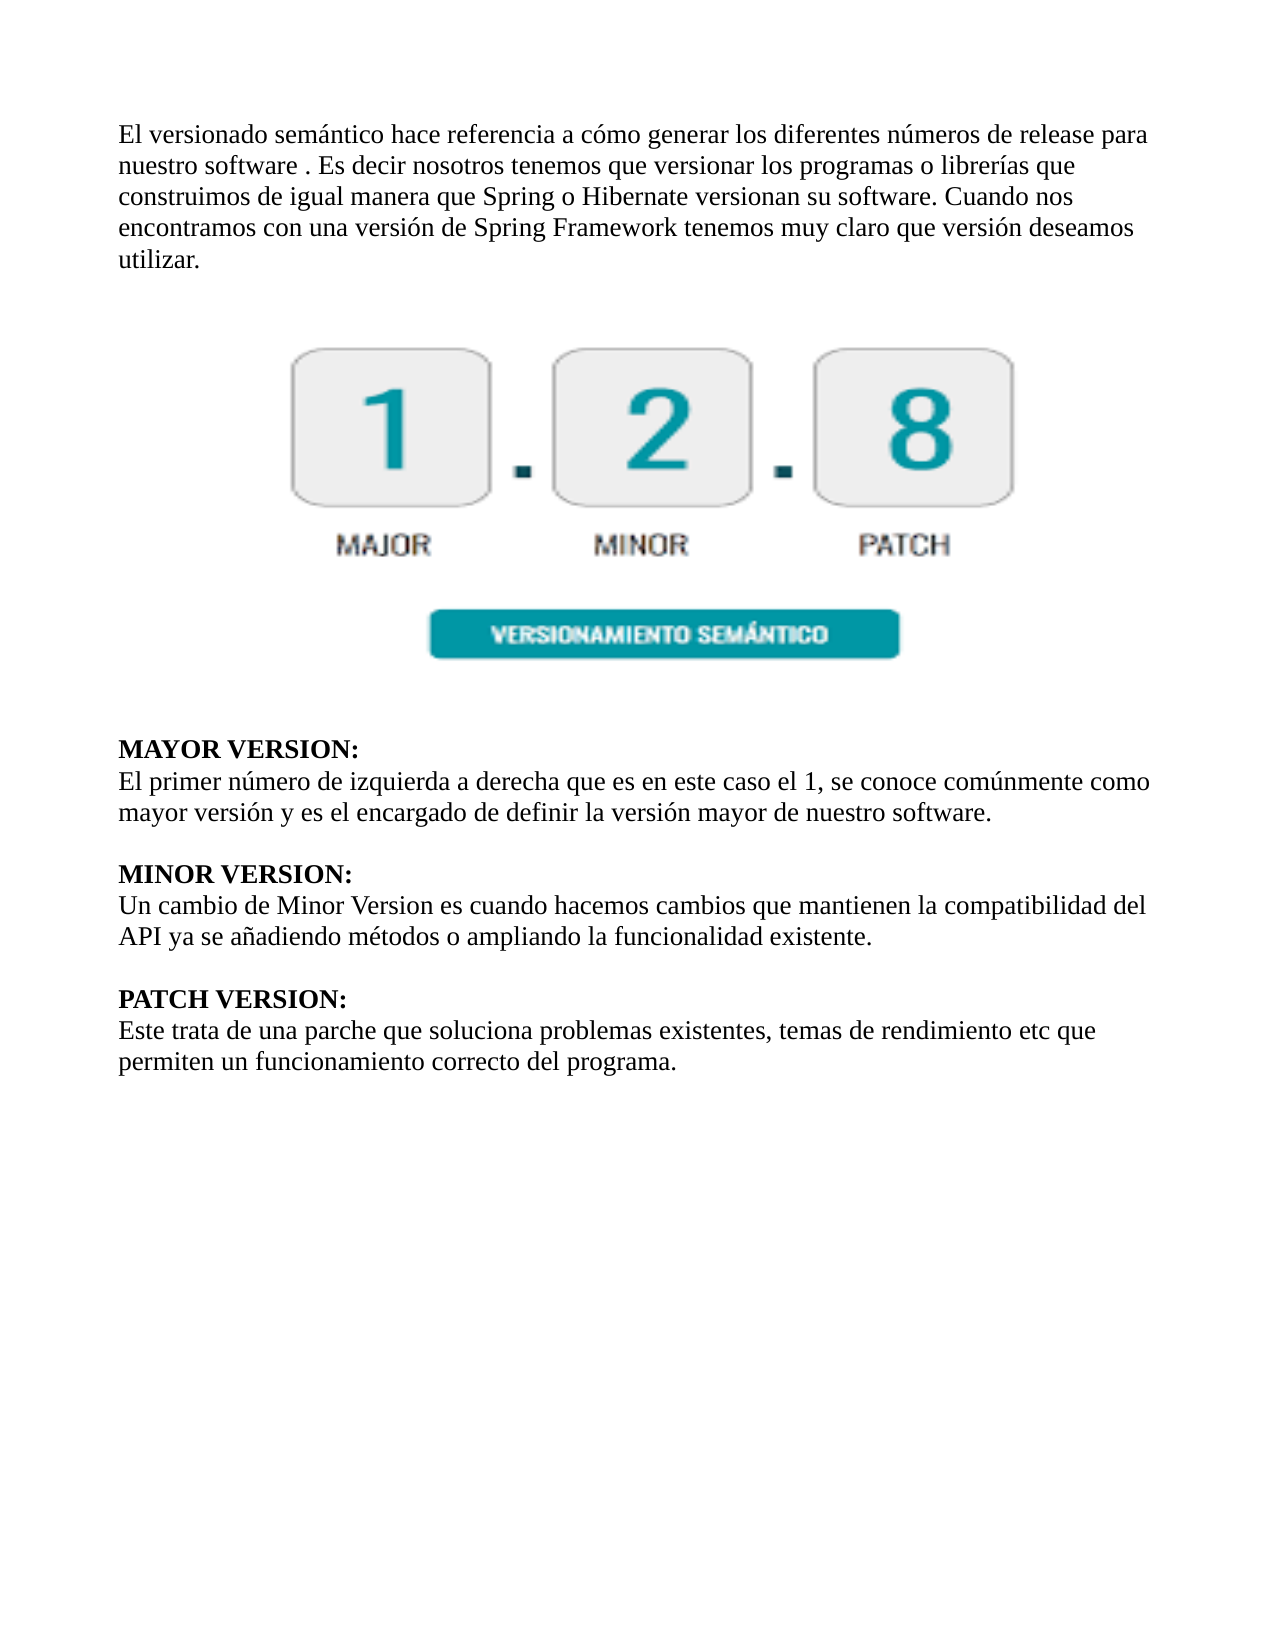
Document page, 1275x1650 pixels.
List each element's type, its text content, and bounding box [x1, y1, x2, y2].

text El primer número de izquierda a derecha que es en este caso el 1, se conoce comúnmente como mayor versión y es el encargado de definir la versión mayor de nuestro software. [118, 765, 1157, 827]
text PATCH VERSION: [118, 983, 1157, 1014]
text Un cambio de Minor Version es cuando hacemos cambios que mantienen la compatibilidad del API ya se añadiendo métodos o ampliando la funcionalidad existente. [118, 889, 1157, 952]
text Este trata de una parche que soluciona problemas existentes, temas de rendimiento etc que permiten un funcionamiento correcto del programa. [118, 1014, 1157, 1076]
picture [136, 293, 1150, 705]
text MINOR VERSION: [118, 858, 1157, 889]
text MAYOR VERSION: [118, 734, 1157, 765]
text El versionado semántico hace referencia a cómo generar los diferentes números de release para nuestro software . Es decir nosotros tenemos que versionar los programas o librerías que construimos de igual manera que Spring o Hibernate versionan su software. Cuando nos encontramos con una versión de Spring Framework tenemos muy claro que versión deseamos utilizar. [118, 118, 1157, 274]
